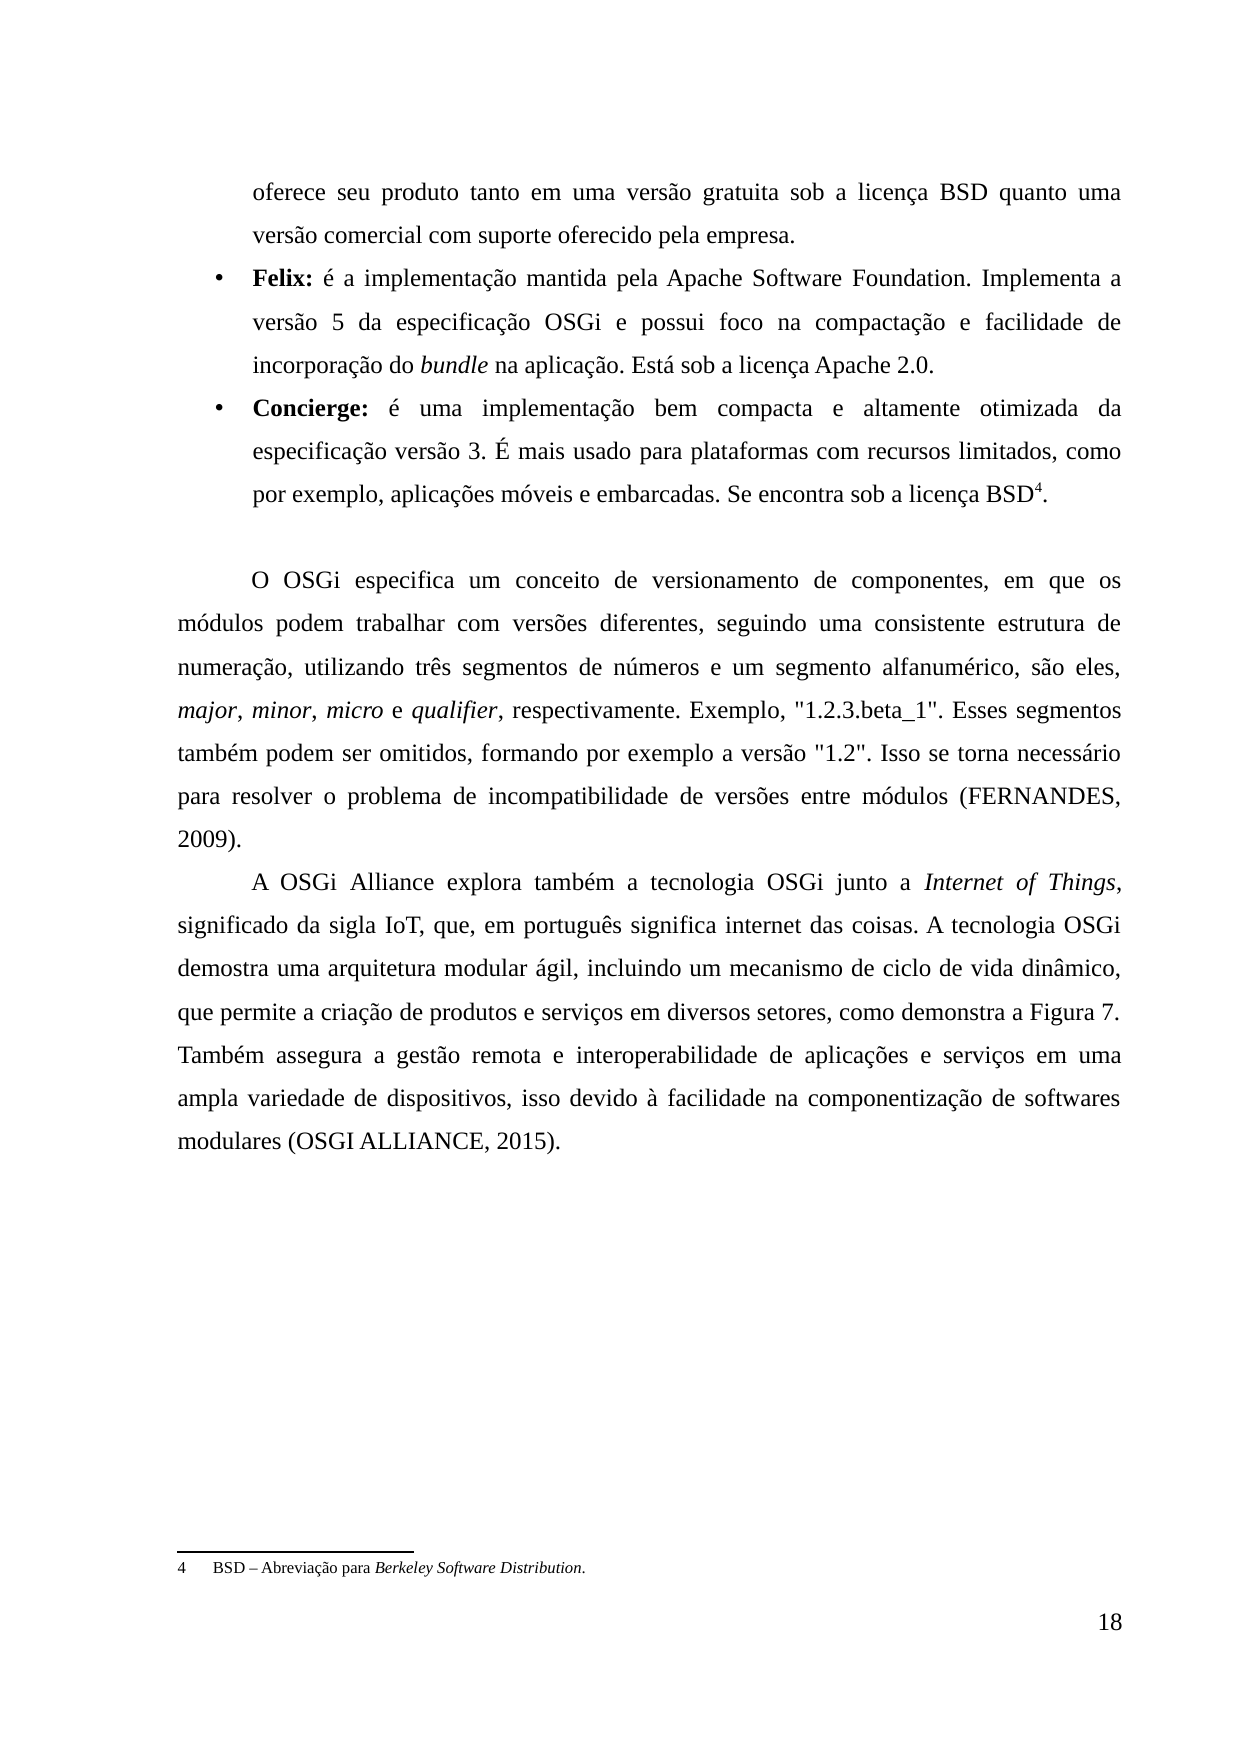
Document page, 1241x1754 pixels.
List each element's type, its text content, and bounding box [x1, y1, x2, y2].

list BSD – Abreviação para Berkeley Software Distribution. [177, 1558, 1122, 1577]
list Concierge: é uma implementação bem compacta e altamente otimizada da especificação versão 3. É mais usado para plataformas com recursos limitados, como por exemplo, aplicações móveis e embarcadas. Se encontra sob a licença BSD. [215, 393, 1122, 508]
text A OSGi Alliance explora também a tecnologia OSGi junto a Internet of Things, significado da sigla IoT, que, em português significa internet das coisas. A tecnologia OSGi demostra uma arquitetura modular ágil, incluindo um mecanismo de ciclo de vida dinâmico, que permite a criação de produtos e serviços em diversos setores, como demonstra a Figura 7. Também assegura a gestão remota e interoperabilidade de aplicações e serviços em uma ampla variedade de dispositivos, isso devido à facilidade na componentização de softwares modulares (OSGI ALLIANCE, 2015). [177, 867, 1122, 1155]
list Felix: é a implementação mantida pela Apache Software Foundation. Implementa a versão 5 da especificação OSGi e possui foco na compactação e facilidade de incorporação do bundle na aplicação. Está sob a licença Apache 2.0. [215, 263, 1122, 378]
text O OSGi especifica um conceito de versionamento de componentes, em que os módulos podem trabalhar com versões diferentes, seguindo uma consistente estrutura de numeração, utilizando três segmentos de números e um segmento alfanumérico, são eles, major, minor, micro e qualifier, respectivamente. Exemplo, "1.2.3.beta_1". Esses segmentos também podem ser omitidos, formando por exemplo a versão "1.2". Isso se torna necessário para resolver o problema de incompatibilidade de versões entre módulos (FERNANDES, 2009). [177, 565, 1122, 853]
list oferece seu produto tanto em uma versão gratuita sob a licença BSD quanto uma versão comercial com suporte oferecido pela empresa. [215, 177, 1122, 249]
